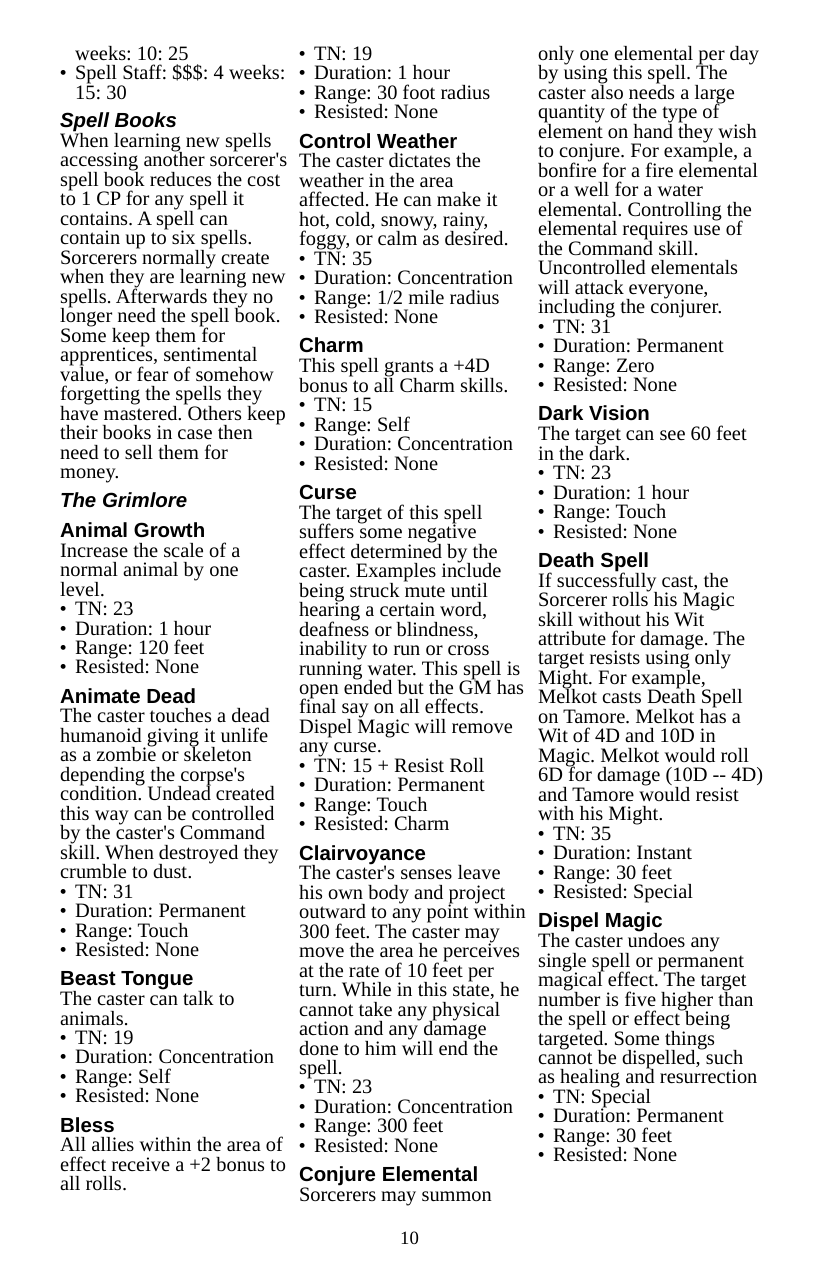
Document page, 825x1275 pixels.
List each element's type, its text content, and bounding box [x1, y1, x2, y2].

text If successfully cast, the Sorcerer rolls his Magic skill without his Wit attribute for damage. The target resists using only Might. For example, Melkot casts Death Spell on Tamore. Melkot has a Wit of 4D and 10D in Magic. Melkot would roll 6D for damage (10D -- 4D) and Tamore would resist with his Might. [538, 571, 765, 825]
list Duration: Concentration [299, 269, 526, 289]
subtitle Spell Books [60, 112, 287, 132]
list Duration: Permanent [60, 902, 287, 922]
list TN: 23 [538, 464, 765, 483]
text Sorcerers may summon [299, 1186, 526, 1205]
subtitle Control Weather [299, 129, 526, 152]
text The caster's senses leave his own body and project outward to any point within 300 feet. The caster may move the area he perceives at the rate of 10 feet per turn. While in this state, he cannot take any physical action and any damage done to him will end the spell. [299, 864, 526, 1078]
list Range: Touch [299, 796, 526, 815]
list Range: 30 feet [538, 864, 765, 883]
subtitle Clairvoyance [299, 841, 526, 864]
subtitle Death Spell [538, 548, 765, 571]
list Resisted: None [538, 522, 765, 542]
list weeks: 10: 25 [60, 45, 287, 64]
list TN: 19 [299, 45, 526, 64]
list Duration: Permanent [299, 776, 526, 796]
list Resisted: None [60, 941, 287, 961]
subtitle Dark Vision [538, 402, 765, 425]
list Resisted: None [299, 308, 526, 328]
list Resisted: None [299, 103, 526, 123]
list TN: 19 [60, 1029, 287, 1048]
list Range: 120 feet [60, 639, 287, 658]
list TN: 31 [60, 883, 287, 902]
list Resisted: None [60, 1087, 287, 1107]
text The caster touches a dead humanoid giving it unlife as a zombie or skeleton depending the corpse's condition. Undead created this way can be controlled by the caster's Command skill. When destroyed they crumble to dust. [60, 707, 287, 883]
list Resisted: Special [538, 883, 765, 903]
list TN: 31 [538, 318, 765, 337]
text The target can see 60 feet in the dark. [538, 425, 765, 464]
list Range: 1/2 mile radius [299, 289, 526, 308]
list Duration: Concentration [60, 1048, 287, 1068]
list Resisted: None [299, 1137, 526, 1156]
list Range: Touch [538, 503, 765, 522]
list Duration: 1 hour [538, 483, 765, 503]
text The caster can talk to animals. [60, 990, 287, 1029]
text The caster undoes any single spell or permanent magical effect. The target number is five higher than the spell or effect being targeted. Some things cannot be dispelled, such as healing and resurrection [538, 932, 765, 1088]
list TN: Special [538, 1088, 765, 1107]
text This spell grants a +4D bonus to all Charm skills. [299, 357, 526, 396]
list Duration: Concentration [299, 1098, 526, 1117]
list Range: Self [60, 1068, 287, 1087]
subtitle Bless [60, 1113, 287, 1136]
list TN: 35 [538, 825, 765, 844]
text All allies within the area of effect receive a +2 bonus to all rolls. [60, 1136, 287, 1195]
list TN: 15 [299, 396, 526, 416]
list Duration: 1 hour [299, 64, 526, 84]
list Range: 300 feet [299, 1117, 526, 1137]
subtitle Animate Dead [60, 684, 287, 707]
list Spell Staff: $$$: 4 weeks: 15: 30 [60, 64, 287, 103]
text The target of this spell suffers some negative effect determined by the caster. Examples include being struck mute until hearing a certain word, deafness or blindness, inability to run or cross running water. This spell is open ended but the GM has final say on all effects. Dispel Magic will remove any curse. [299, 503, 526, 757]
list Resisted: None [60, 658, 287, 678]
list TN: 35 [299, 250, 526, 269]
list Range: Touch [60, 922, 287, 941]
list TN: 23 [299, 1078, 526, 1098]
subtitle Beast Tongue [60, 967, 287, 990]
subtitle Curse [299, 480, 526, 503]
text only one elemental per day by using this spell. The caster also needs a large quantity of the type of element on hand they wish to conjure. For example, a bonfire for a fire elemental or a well for a water elemental. Controlling the elemental requires use of the Command skill. Uncontrolled elementals will attack everyone, including the conjurer. [538, 45, 765, 318]
text Increase the scale of a normal animal by one level. [60, 541, 287, 600]
list Resisted: Charm [299, 815, 526, 835]
subtitle Charm [299, 334, 526, 357]
list Resisted: None [538, 1146, 765, 1166]
list TN: 23 [60, 600, 287, 619]
list Duration: Permanent [538, 337, 765, 357]
list Resisted: None [299, 454, 526, 474]
subtitle Conjure Elemental [299, 1162, 526, 1186]
subtitle Dispel Magic [538, 909, 765, 932]
list Duration: Concentration [299, 435, 526, 454]
list Duration: 1 hour [60, 619, 287, 639]
list Duration: Instant [538, 844, 765, 864]
list Duration: Permanent [538, 1107, 765, 1127]
text When learning new spells accessing another sorcerer's spell book reduces the cost to 1 CP for any spell it contains. A spell can contain up to six spells. Sorcerers normally create when they are learning new spells. Afterwards they no longer need the spell book. Some keep them for apprentices, sentimental value, or fear of somehow forgetting the spells they have mastered. Others keep their books in case then need to sell them for money. [60, 132, 287, 482]
text The caster dictates the weather in the area affected. He can make it hot, cold, snowy, rainy, foggy, or calm as desired. [299, 152, 526, 250]
list Range: 30 feet [538, 1127, 765, 1146]
subtitle Animal Growth [60, 518, 287, 541]
list Resisted: None [538, 376, 765, 396]
list Range: Self [299, 416, 526, 435]
list Range: Zero [538, 357, 765, 376]
list TN: 15 + Resist Roll [299, 757, 526, 776]
subtitle The Grimlore [60, 488, 287, 512]
list Range: 30 foot radius [299, 84, 526, 103]
